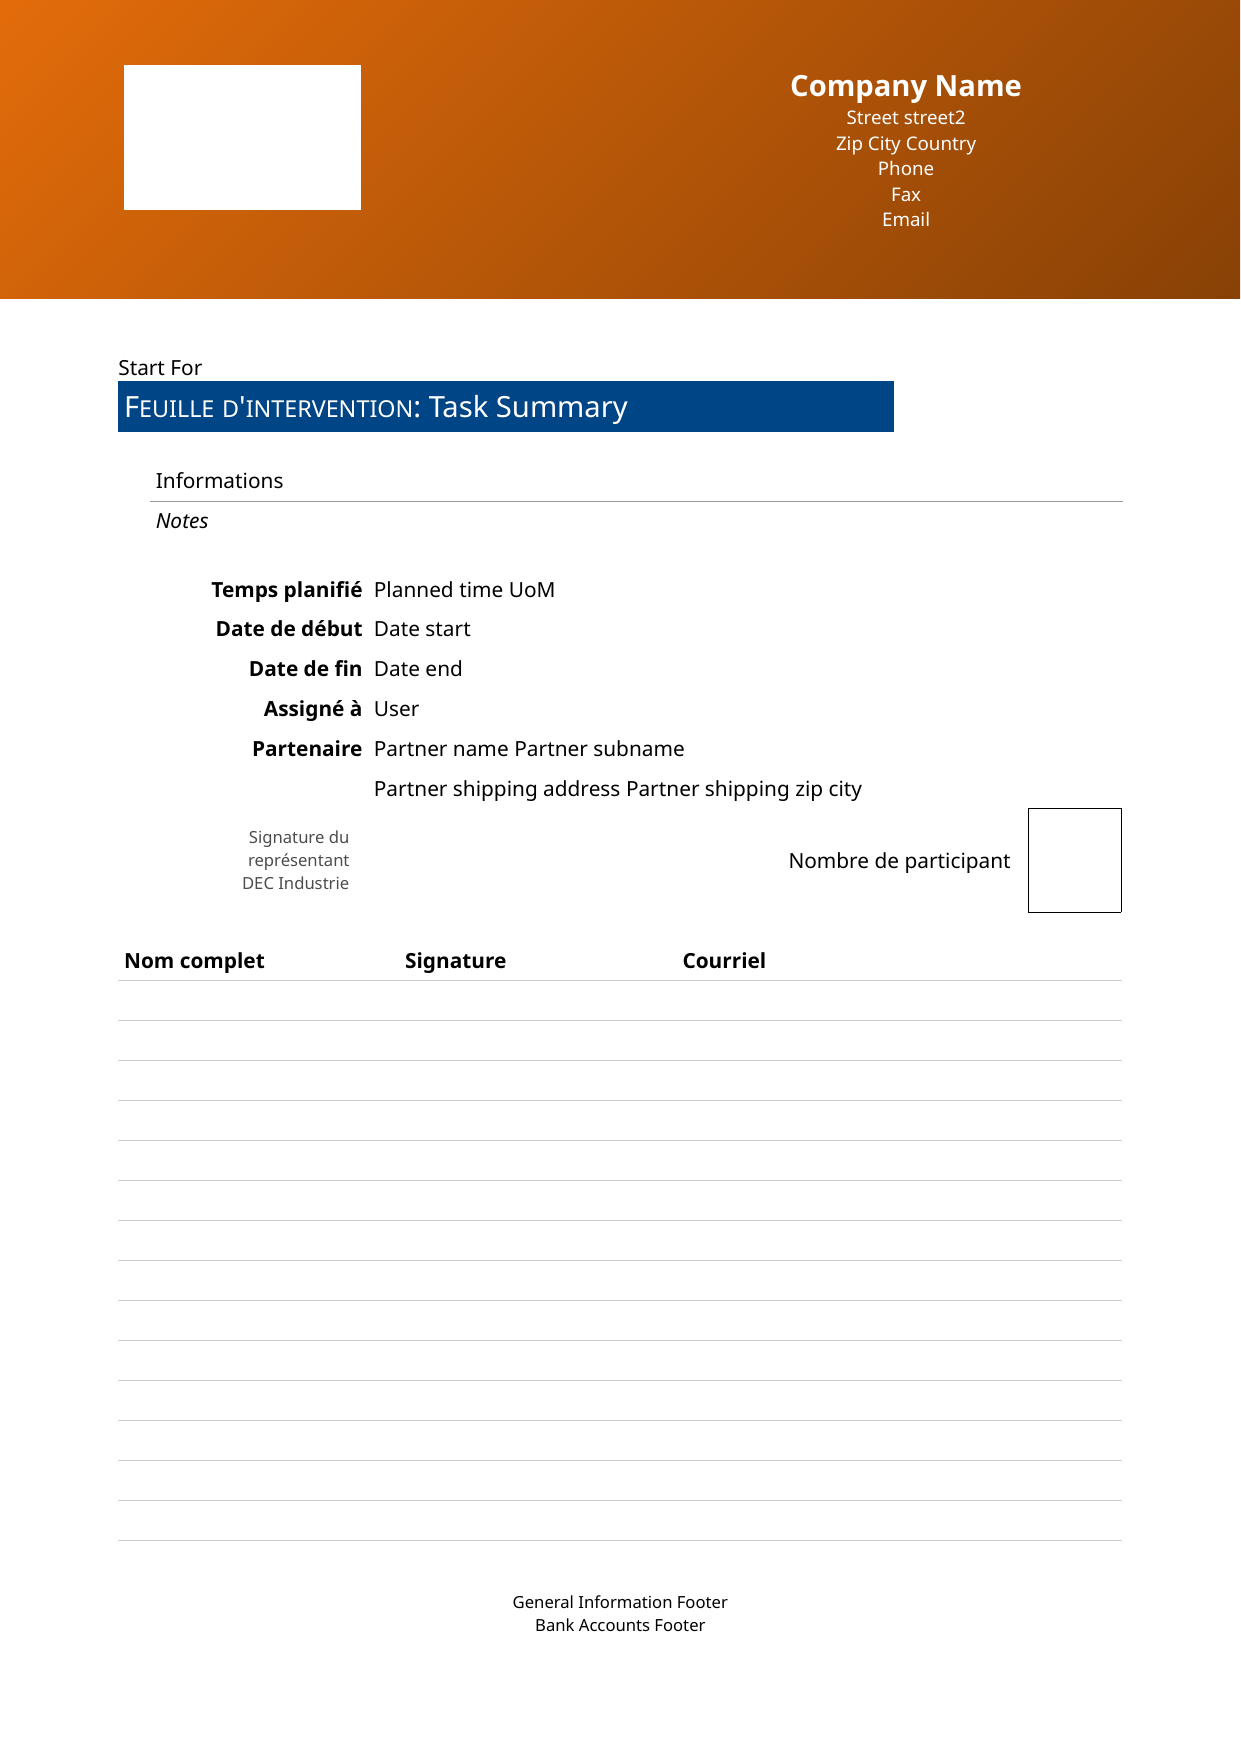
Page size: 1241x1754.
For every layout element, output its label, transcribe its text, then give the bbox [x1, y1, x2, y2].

table_cell User [368, 689, 1122, 728]
table_cell [399, 1381, 677, 1420]
table_cell [677, 1221, 1122, 1260]
table_header [1029, 809, 1121, 912]
table_header Courriel [677, 941, 1122, 980]
table_cell [677, 1261, 1122, 1300]
table_cell Assigné à [118, 689, 368, 728]
table_cell [677, 1101, 1122, 1140]
table_cell [118, 1261, 399, 1300]
table_cell [118, 1021, 399, 1060]
table_cell [677, 1181, 1122, 1220]
table_cell [118, 1221, 399, 1260]
table_cell [677, 1501, 1122, 1540]
table_cell [118, 1101, 399, 1140]
table_cell [677, 1061, 1122, 1100]
table_cell [399, 1061, 677, 1100]
table_cell [118, 1341, 399, 1380]
table_cell Partner name Partner subname [368, 729, 1122, 768]
table_header Informations [150, 461, 1122, 501]
table_cell Date end [368, 649, 1122, 689]
table_cell [118, 1141, 399, 1180]
table_cell [118, 1501, 399, 1540]
table_header Nombre de participant [367, 808, 1028, 912]
table_cell [677, 1021, 1122, 1060]
table_header Signature [399, 941, 677, 980]
table_cell [399, 1501, 677, 1540]
table_cell [399, 981, 677, 1020]
table_cell [118, 1301, 399, 1340]
table_header Feuille d'intervention: Task Summary [118, 381, 894, 432]
table_cell [677, 981, 1122, 1020]
table_cell [118, 981, 399, 1020]
table_cell [399, 1181, 677, 1220]
table_header Signature du représentant DEC Industrie [189, 808, 367, 912]
text Start For [118, 353, 1122, 381]
table_cell [399, 1101, 677, 1140]
table_header Planned time UoM [368, 569, 1122, 609]
table_header Nom complet [118, 941, 399, 980]
table_cell [118, 1381, 399, 1420]
table_cell [677, 1381, 1122, 1420]
table_cell [399, 1221, 677, 1260]
table_cell Date de début [118, 609, 368, 649]
table_cell [677, 1141, 1122, 1180]
table_cell Date start [368, 609, 1122, 649]
table_cell [677, 1461, 1122, 1500]
table_cell Date de fin [118, 649, 368, 689]
table_cell [399, 1301, 677, 1340]
table_cell [677, 1301, 1122, 1340]
table_cell [118, 1181, 399, 1220]
table_cell [399, 1461, 677, 1500]
table_cell Notes [150, 502, 1122, 541]
table_cell [399, 1261, 677, 1300]
table_cell [677, 1421, 1122, 1460]
table_cell [118, 1461, 399, 1500]
table_header Temps planifié [118, 569, 368, 609]
table_cell [399, 1341, 677, 1380]
table_cell Partenaire [118, 729, 368, 808]
table_header [118, 808, 188, 912]
table_cell [118, 1061, 399, 1100]
table_cell [399, 1421, 677, 1460]
table_cell [399, 1141, 677, 1180]
table_cell Partner shipping address Partner shipping zip city [368, 769, 1122, 808]
table_cell [118, 1421, 399, 1460]
table_cell [399, 1021, 677, 1060]
table_header [894, 381, 1122, 432]
table_cell [677, 1341, 1122, 1380]
